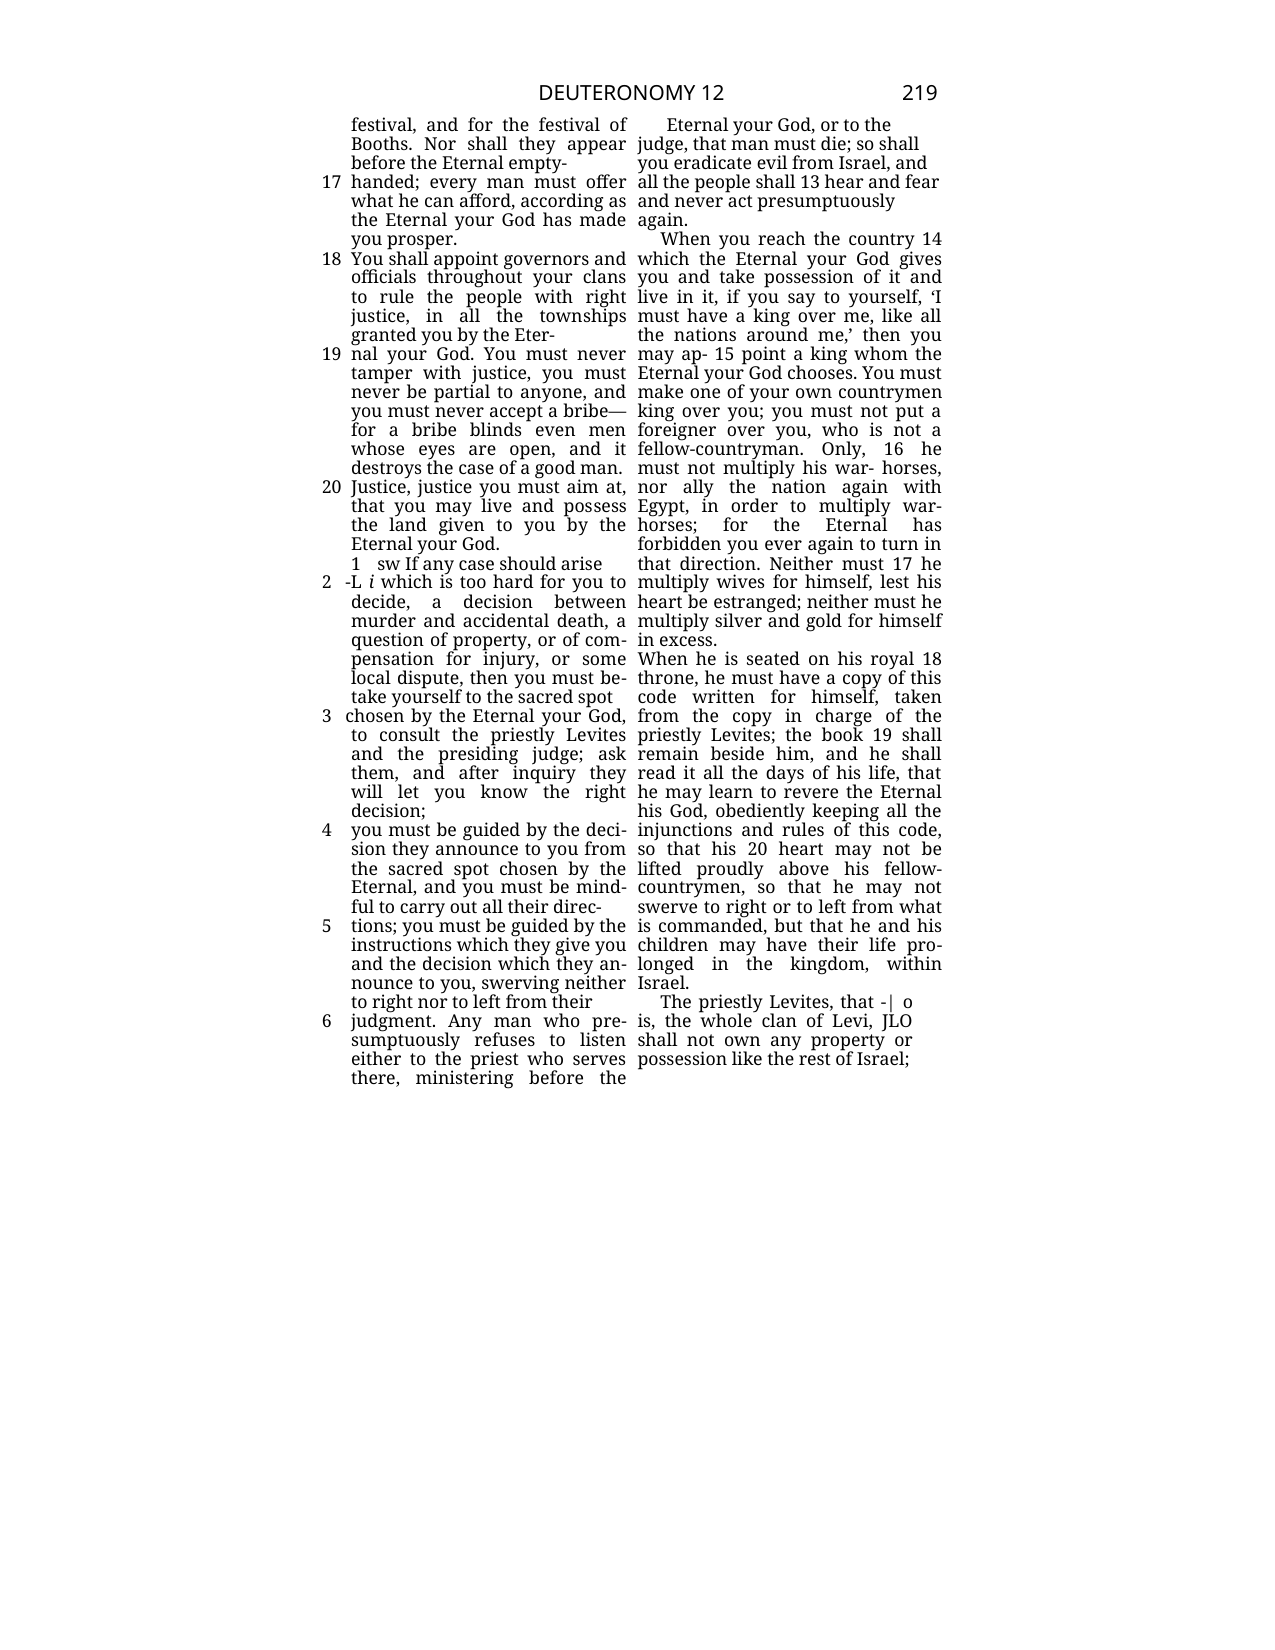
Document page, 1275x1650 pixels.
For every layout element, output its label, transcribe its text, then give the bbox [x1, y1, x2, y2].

text The priestly Levites, that -| o is, the whole clan of Levi, JLO shall not own any property or possession like the rest of Israel; [637, 993, 913, 1069]
list Justice, justice you must aim at, that you may live and pos­sess the land given to you by the Eternal your God. [322, 478, 627, 555]
list Eternal your God, or to the [637, 116, 942, 135]
text festival, and for the festival of Booths. Nor shall they appear before the Eternal empty- [351, 116, 627, 173]
list you must be guided by the deci­sion they announce to you from the sacred spot chosen by the Eternal, and you must be mind­ful to carry out all their direc- [322, 822, 627, 917]
text When he is seated on his royal 18 throne, he must have a copy of this code written for himself, taken from the copy in charge of the priestly Levites; the book 19 shall remain beside him, and he shall read it all the days of his life, that he may learn to revere the Eternal his God, obediently keeping all the injunctions and rules of this code, so that his 20 heart may not be lifted proudly above his fellow-countrymen, so that he may not swerve to right or to left from what is com­manded, but that he and his chil­dren may have their life pro­longed in the kingdom, within Israel. [637, 650, 942, 993]
list You shall appoint governors and officials throughout your clans to rule the people with right justice, in all the town­ships granted you by the Eter- [322, 250, 627, 345]
text When you reach the country 14 which the Eternal your God gives you and take possession of it and live in it, if you say to yourself, ‘I must have a king over me, like all the nations around me,’ then you may ap- 15 point a king whom the Eternal your God chooses. You must make one of your own country­men king over you; you must not put a foreigner over you, who is not a fellow-countryman. Only, 16 he must not multiply his war- horses, nor ally the nation again with Egypt, in order to multiply war-horses; for the Eternal has forbidden you ever again to turn in that direction. Neither must 17 he multiply wives for himself, lest his heart be estranged; neither must he multiply silver and gold for himself in excess. [637, 231, 942, 650]
list sw If any case should arise [351, 555, 627, 574]
list handed; every man must offer what he can afford, according as the Eternal your God has made you prosper. [322, 173, 627, 250]
list chosen by the Eternal your God, to consult the priestly Levites and the presiding judge; ask them, and after inquiry they will let you know the right decision; [322, 707, 627, 822]
list tions; you must be guided by the instructions which they give you and the decision which they an­nounce to you, swerving neither to right nor to left from their [322, 917, 627, 1012]
list nal your God. You must never tamper with justice, you must never be partial to anyone, and you must never accept a bribe— for a bribe blinds even men whose eyes are open, and it destroys the case of a good man. [322, 345, 627, 478]
list -L i which is too hard for you to decide, a decision between murder and accidental death, a question of property, or of com­pensation for injury, or some local dispute, then you must be­take yourself to the sacred spot [322, 574, 627, 707]
text judge, that man must die; so shall you eradicate evil from Israel, and all the people shall 13 hear and fear and never act pre­sumptuously again. [637, 135, 942, 231]
list judgment. Any man who pre­sumptuously refuses to listen either to the priest who serves there, ministering before the [322, 1012, 627, 1088]
